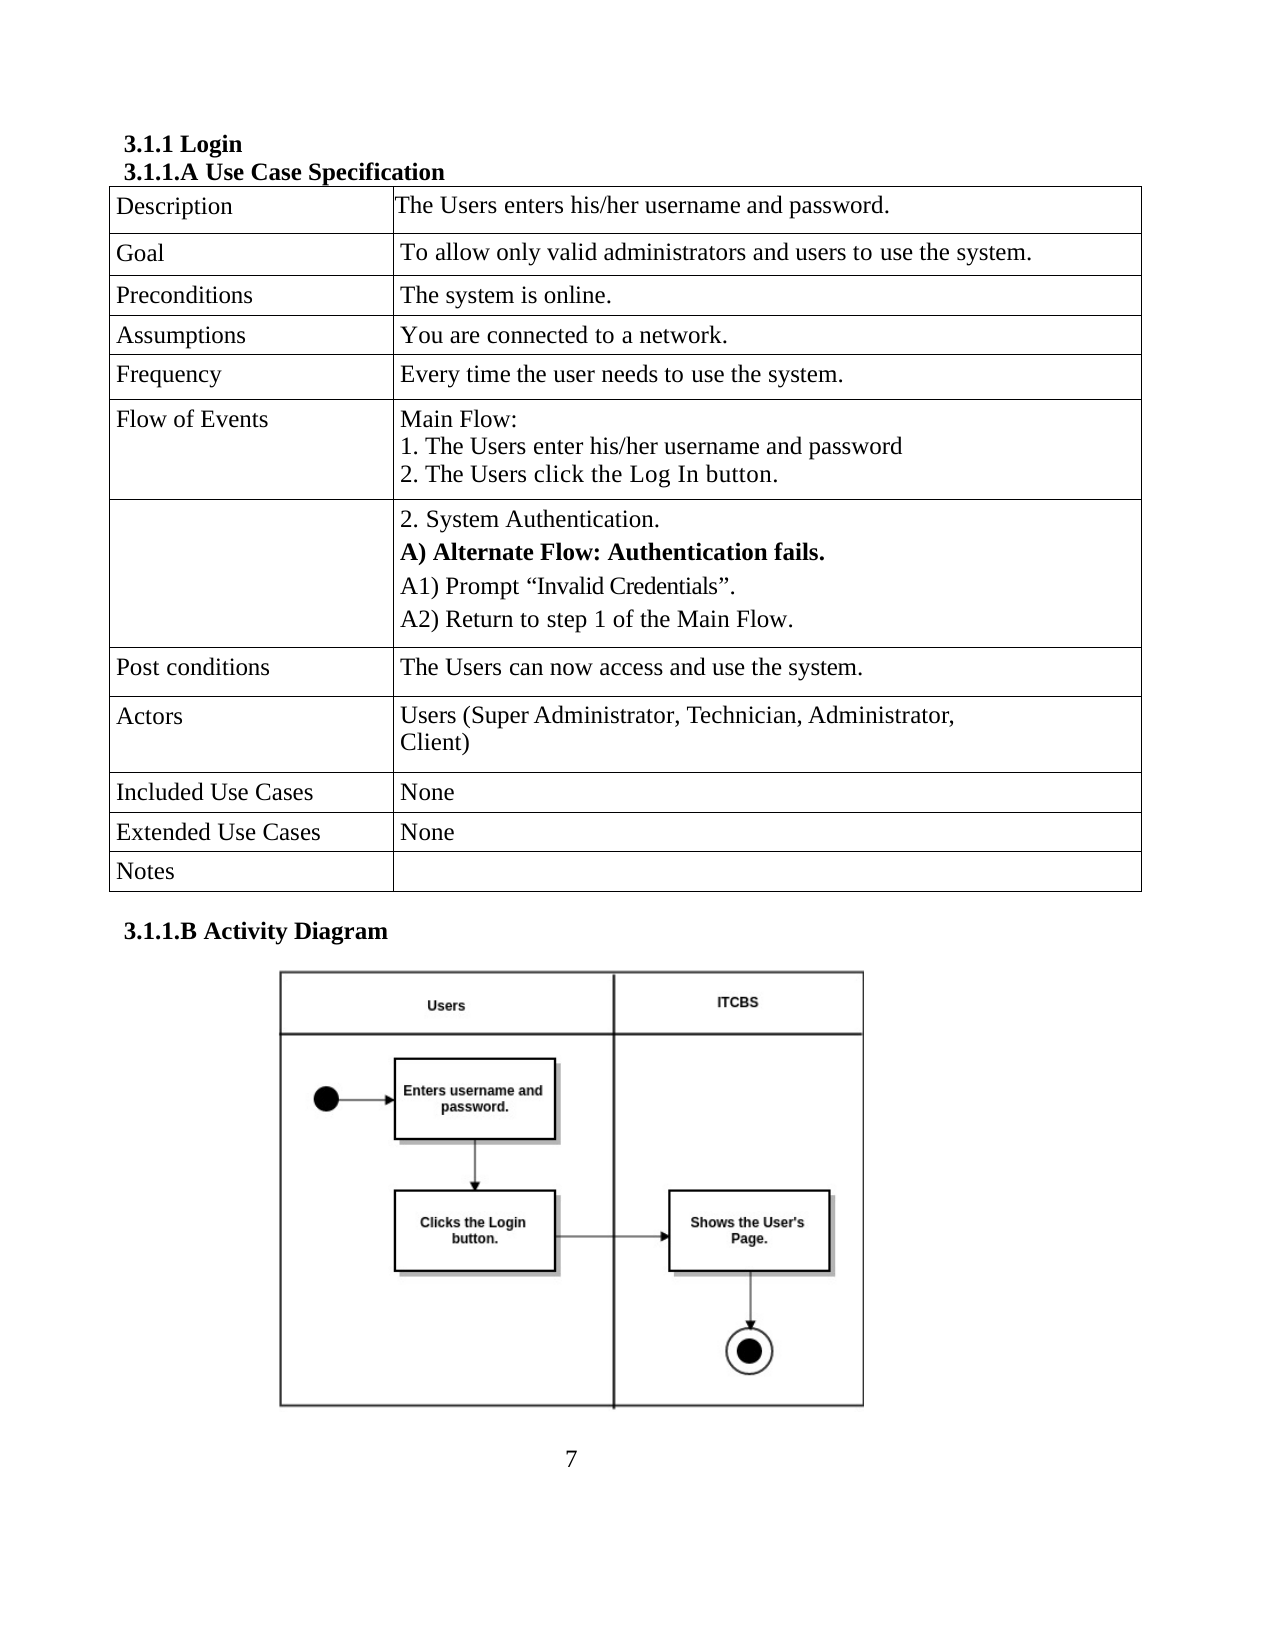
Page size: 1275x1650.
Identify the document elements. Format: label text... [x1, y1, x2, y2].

table_cell Actors [110, 697, 393, 772]
table_cell 2. System Authentication. A) Alternate Flow: Authentication fails. A1) Prompt “Invalid Credentials”. A2) Return to step 1 of the Main Flow. [394, 500, 1141, 647]
table_cell None [394, 773, 1141, 812]
table_cell The system is online. [394, 276, 1141, 315]
table_cell Main Flow: 1. The Users enter his/her username and password 2. The Users click the Log In button. [394, 400, 1141, 499]
table_cell Goal [110, 234, 393, 275]
table_header The Users enters his/her username and password. [394, 187, 1141, 233]
table_cell You are connected to a network. [394, 316, 1141, 354]
table_cell Every time the user needs to use the system. [394, 355, 1141, 399]
table_cell Included Use Cases [110, 773, 393, 812]
subtitle 3.1.1.B Activity Diagram [123, 916, 1096, 945]
table_cell Flow of Events [110, 400, 393, 499]
text 7 [47, 1444, 1096, 1473]
table_cell Preconditions [110, 276, 393, 315]
table_cell [394, 852, 1141, 891]
table_cell Post conditions [110, 648, 393, 696]
picture [278, 970, 864, 1412]
table_header Description [110, 187, 393, 233]
table_cell The Users can now access and use the system. [394, 648, 1141, 696]
text 3.1.1 Login [123, 129, 1096, 157]
table_cell Frequency [110, 355, 393, 399]
table_cell Notes [110, 852, 393, 891]
table_cell None [394, 813, 1141, 851]
text 3.1.1.A Use Case Specification [123, 157, 1096, 186]
table_cell Users (Super Administrator, Technician, Administrator, Client) [394, 697, 1141, 772]
table_cell Extended Use Cases [110, 813, 393, 851]
table_cell Assumptions [110, 316, 393, 354]
table_cell To allow only valid administrators and users to use the system. [394, 234, 1141, 275]
table_cell [110, 500, 393, 647]
